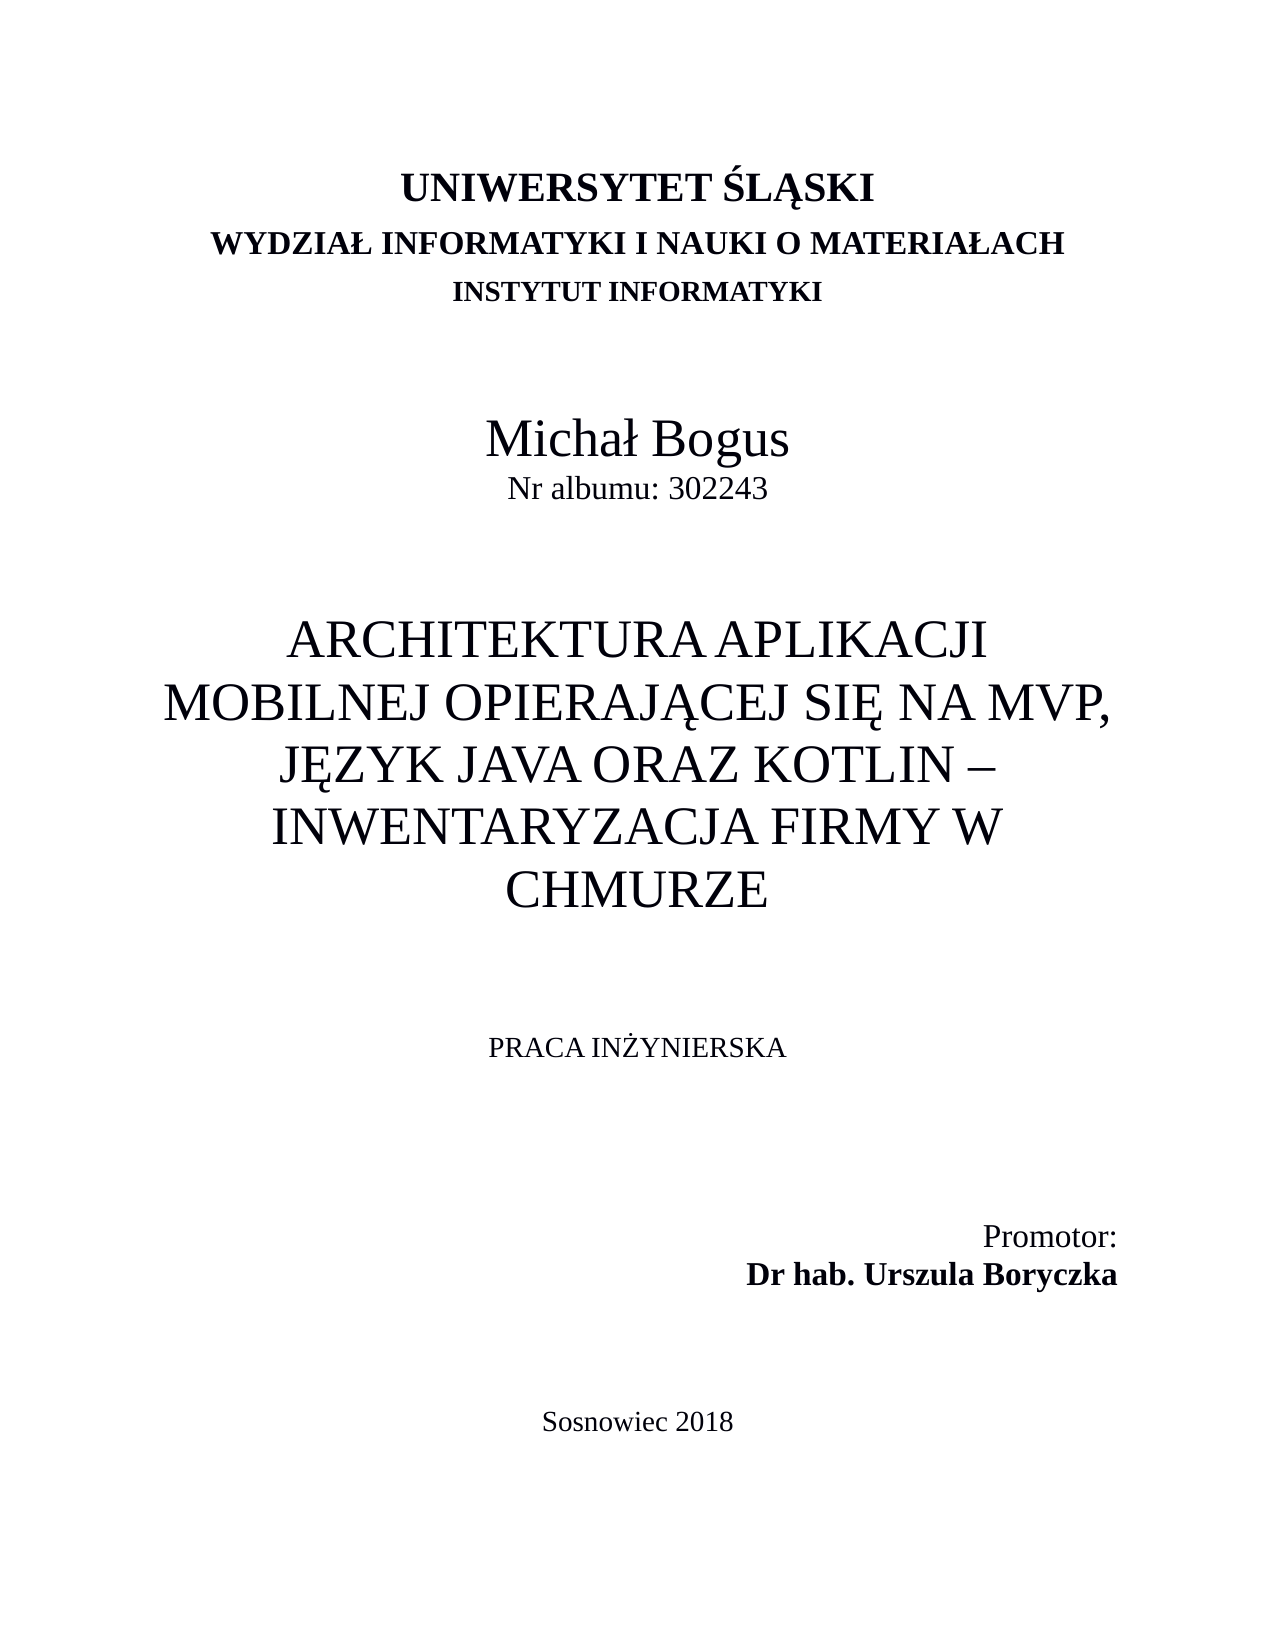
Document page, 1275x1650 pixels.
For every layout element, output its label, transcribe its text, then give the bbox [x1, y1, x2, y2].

subtitle WYDZIAŁ INFORMATYKI I NAUKI O MATERIAŁACH [150, 223, 1125, 261]
text UNIWERSYTET ŚLĄSKI [150, 162, 1125, 210]
text INSTYTUT INFORMATYKI [150, 274, 1125, 307]
table_cell Dr hab. Urszula Boryczka [150, 1254, 1125, 1293]
text PRACA INŻYNIERSKA [150, 1030, 1125, 1063]
text Michał Bogus [150, 406, 1125, 468]
text Sosnowiec 2018 [150, 1404, 1125, 1437]
table_header Promotor: [150, 1216, 1125, 1254]
text ARCHITEKTURA APLIKACJI MOBILNEJ OPIERAJĄCEJ SIĘ NA MVP, JĘZYK JAVA ORAZ KOTLIN – INWENTARYZACJA FIRMY W CHMURZE [150, 607, 1125, 919]
text Nr albumu: 302243 [150, 468, 1125, 507]
